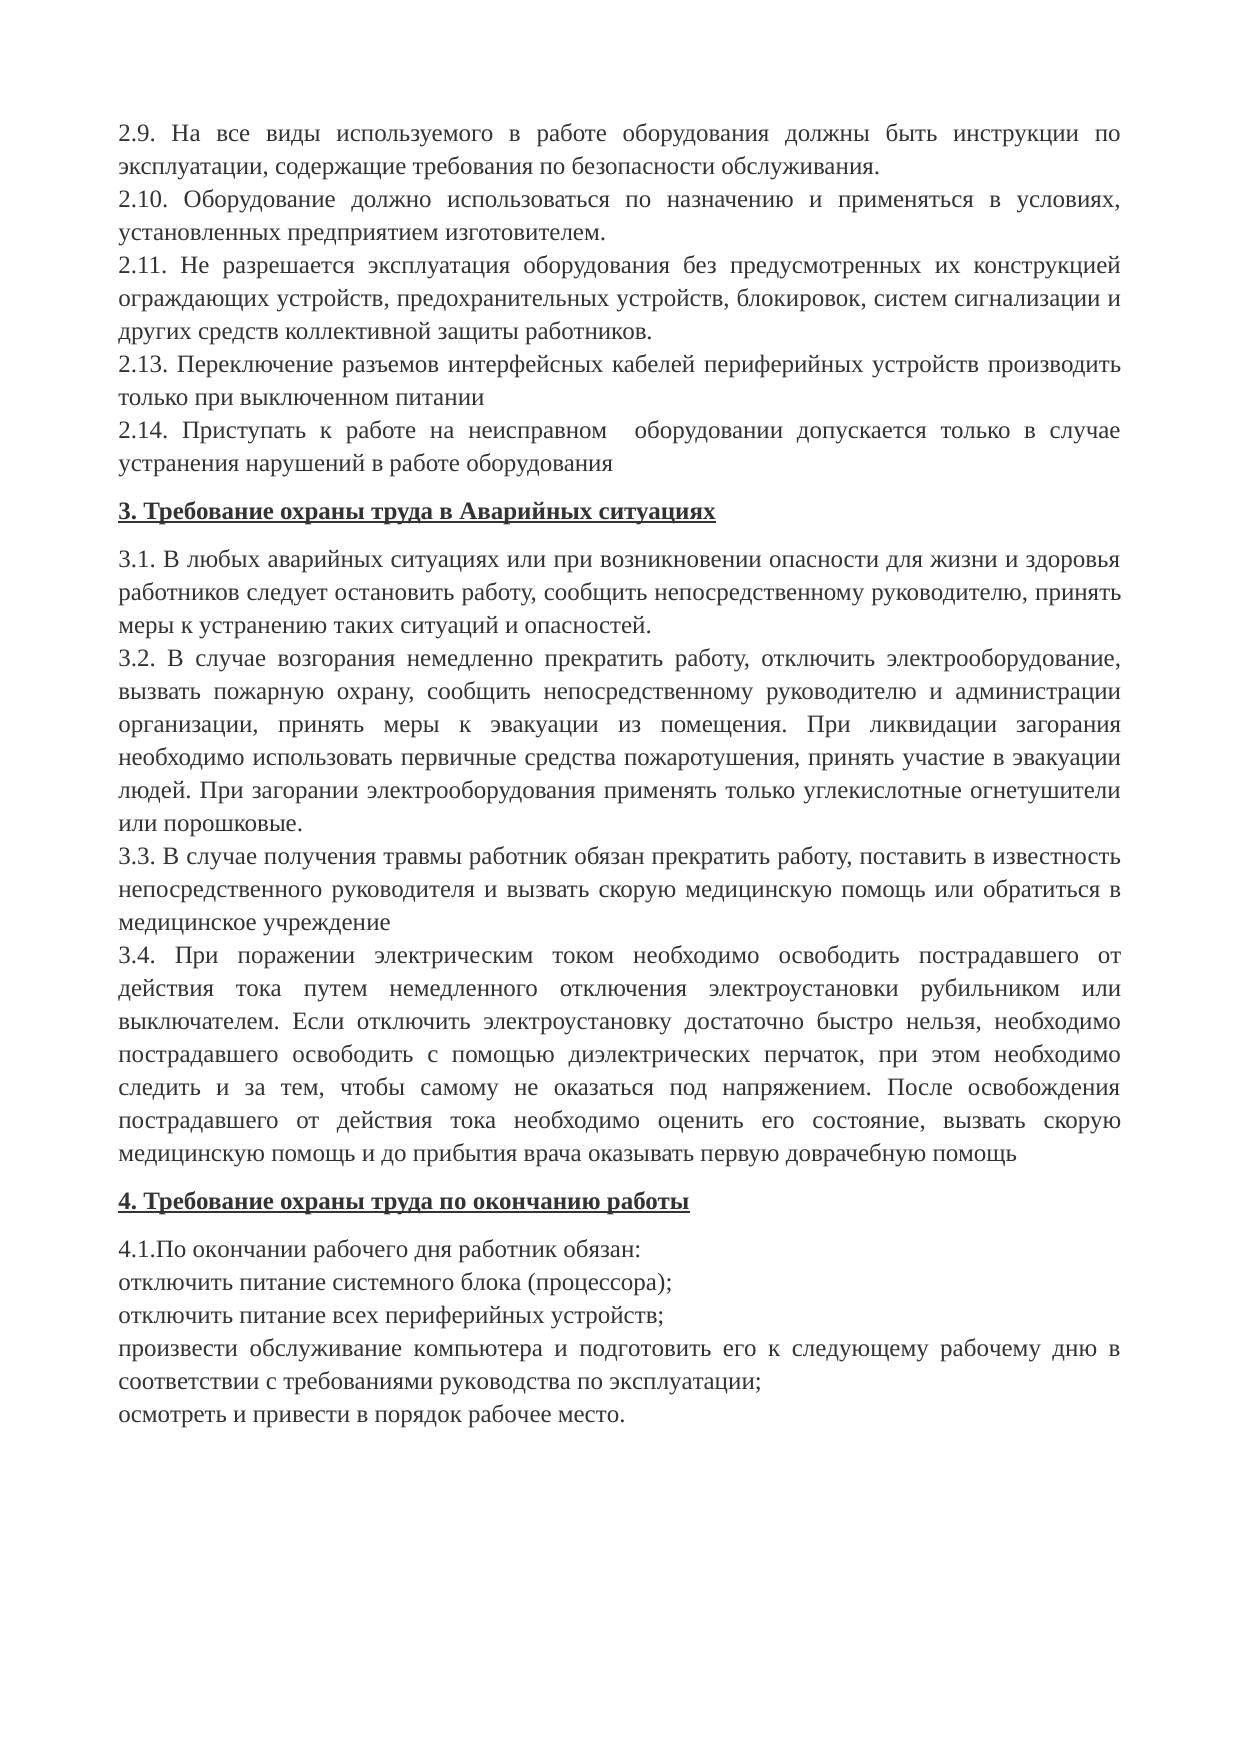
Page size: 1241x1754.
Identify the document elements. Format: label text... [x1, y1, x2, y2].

text осмотреть и привести в порядок рабочее место. [118, 1399, 1122, 1428]
text 3.2. В случае возгорания немедленно прекратить работу, отключить электрооборудование, вызвать пожарную охрану, сообщить непосредственному руководителю и администрации организации, принять меры к эвакуации из помещения. При ликвидации загорания необходимо использовать первичные средства пожаротушения, принять участие в эвакуации людей. При загорании электрооборудования применять только углекислотные огнетушители или порошковые. [118, 643, 1122, 837]
text 2.10. Оборудование должно использоваться по назначению и применяться в условиях, установленных предприятием изготовителем. [118, 184, 1122, 246]
text 4. Требование охраны труда по окончанию работы [118, 1186, 1122, 1215]
text 2.11. Не разрешается эксплуатация оборудования без предусмотренных их конструкцией ограждающих устройств, предохранительных устройств, блокировок, систем сигнализации и других средств коллективной защиты работников. [118, 250, 1122, 345]
text отключить питание всех периферийных устройств; [118, 1300, 1122, 1329]
text 3. Требование охраны труда в Аварийных ситуациях [118, 496, 1122, 525]
text отключить питание системного блока (процессора); [118, 1267, 1122, 1296]
text 3.3. В случае получения травмы работник обязан прекратить работу, поставить в известность непосредственного руководителя и вызвать скорую медицинскую помощь или обратиться в медицинское учреждение [118, 841, 1122, 936]
text 2.9. На все виды используемого в работе оборудования должны быть инструкции по эксплуатации, содержащие требования по безопасности обслуживания. [118, 118, 1122, 180]
text произвести обслуживание компьютера и подготовить его к следующему рабочему дню в соответствии с требованиями руководства по эксплуатации; [118, 1333, 1122, 1395]
text 4.1.По окончании рабочего дня работник обязан: [118, 1234, 1122, 1263]
text 3.4. При поражении электрическим током необходимо освободить пострадавшего от действия тока путем немедленного отключения электроустановки рубильником или выключателем. Если отключить электроустановку достаточно быстро нельзя, необходимо пострадавшего освободить с помощью диэлектрических перчаток, при этом необходимо следить и за тем, чтобы самому не оказаться под напряжением. После освобождения пострадавшего от действия тока необходимо оценить его состояние, вызвать скорую медицинскую помощь и до прибытия врача оказывать первую доврачебную помощь [118, 940, 1122, 1167]
text 2.14. Приступать к работе на неисправном оборудовании допускается только в случае устранения нарушений в работе оборудования [118, 415, 1122, 477]
text 2.13. Переключение разъемов интерфейсных кабелей периферийных устройств производить только при выключенном питании [118, 349, 1122, 411]
text 3.1. В любых аварийных ситуациях или при возникновении опасности для жизни и здоровья работников следует остановить работу, сообщить непосредственному руководителю, принять меры к устранению таких ситуаций и опасностей. [118, 544, 1122, 639]
